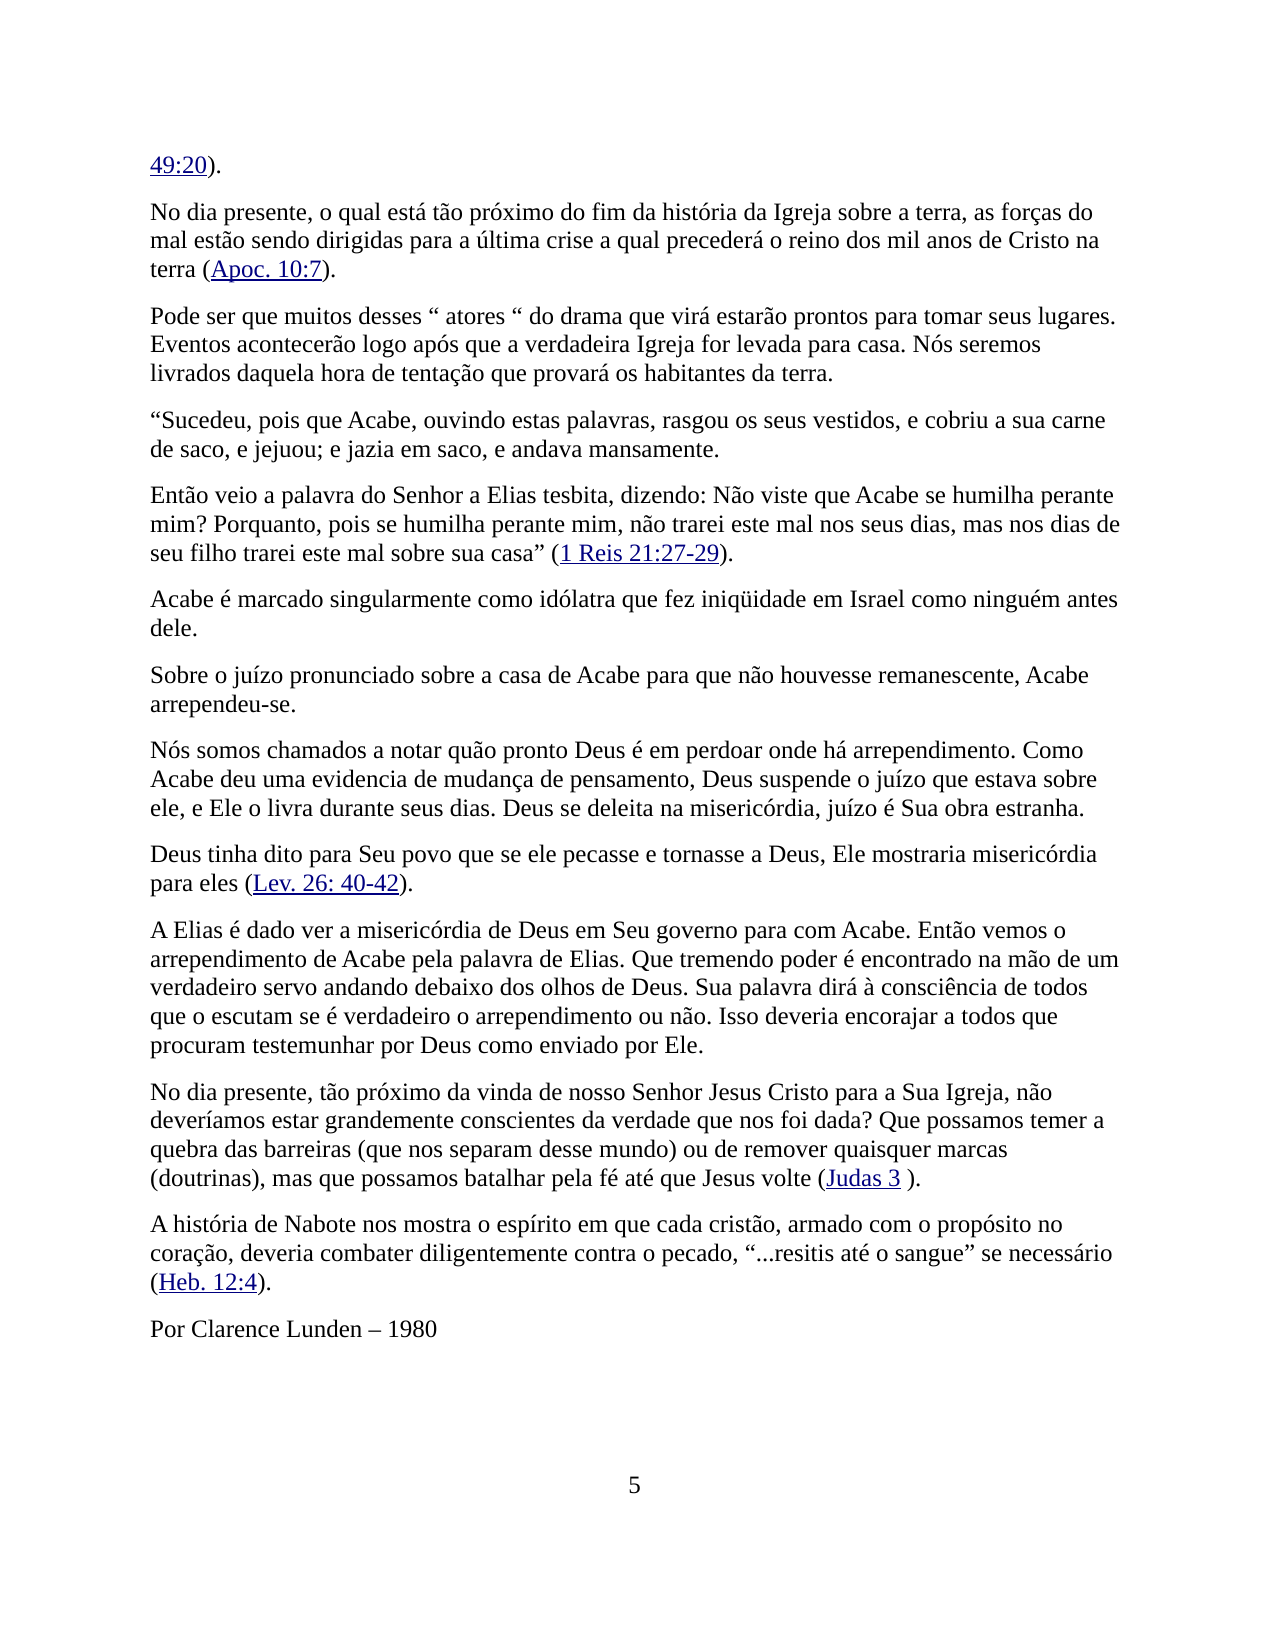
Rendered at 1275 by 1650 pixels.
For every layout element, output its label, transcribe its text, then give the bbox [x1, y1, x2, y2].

text A Elias é dado ver a misericórdia de Deus em Seu governo para com Acabe. Então vemos o arrependimento de Acabe pela palavra de Elias. Que tremendo poder é encontrado na mão de um verdadeiro servo andando debaixo dos olhos de Deus. Sua palavra dirá à consciência de todos que o escutam se é verdadeiro o arrependimento ou não. Isso deveria encorajar a todos que procuram testemunhar por Deus como enviado por Ele. [150, 915, 1125, 1059]
text No dia presente, o qual está tão próximo do fim da história da Igreja sobre a terra, as forças do mal estão sendo dirigidas para a última crise a qual precederá o reino dos mil anos de Cristo na terra (Apoc. 10:7). [150, 197, 1125, 283]
text Por Clarence Lunden – 1980 [150, 1314, 1125, 1342]
text Deus tinha dito para Seu povo que se ele pecasse e tornasse a Deus, Ele mostraria misericórdia para eles (Lev. 26: 40-42). [150, 839, 1125, 897]
text Acabe é marcado singularmente como idólatra que fez iniqüidade em Israel como ninguém antes dele. [150, 584, 1125, 642]
text 49:20). [150, 150, 1125, 179]
text Sobre o juízo pronunciado sobre a casa de Acabe para que não houvesse remanescente, Acabe arrependeu-se. [150, 660, 1125, 717]
text Nós somos chamados a notar quão pronto Deus é em perdoar onde há arrependimento. Como Acabe deu uma evidencia de mudança de pensamento, Deus suspende o juízo que estava sobre ele, e Ele o livra durante seus dias. Deus se deleita na misericórdia, juízo é Sua obra estranha. [150, 735, 1125, 822]
text “Sucedeu, pois que Acabe, ouvindo estas palavras, rasgou os seus vestidos, e cobriu a sua carne de saco, e jejuou; e jazia em saco, e andava mansamente. [150, 405, 1125, 462]
text Pode ser que muitos desses “ atores “ do drama que virá estarão prontos para tomar seus lugares. Eventos acontecerão logo após que a verdadeira Igreja for levada para casa. Nós seremos livrados daquela hora de tentação que provará os habitantes da terra. [150, 301, 1125, 387]
text Então veio a palavra do Senhor a Elias tesbita, dizendo: Não viste que Acabe se humilha perante mim? Porquanto, pois se humilha perante mim, não trarei este mal nos seus dias, mas nos dias de seu filho trarei este mal sobre sua casa” (1 Reis 21:27-29). [150, 480, 1125, 567]
text No dia presente, tão próximo da vinda de nosso Senhor Jesus Cristo para a Sua Igreja, não deveríamos estar grandemente conscientes da verdade que nos foi dada? Que possamos temer a quebra das barreiras (que nos separam desse mundo) ou de remover quaisquer marcas (doutrinas), mas que possamos batalhar pela fé até que Jesus volte (Judas 3 ). [150, 1077, 1125, 1192]
text A história de Nabote nos mostra o espírito em que cada cristão, armado com o propósito no coração, deveria combater diligentemente contra o pecado, “...resitis até o sangue” se necessário (Heb. 12:4). [150, 1209, 1125, 1296]
